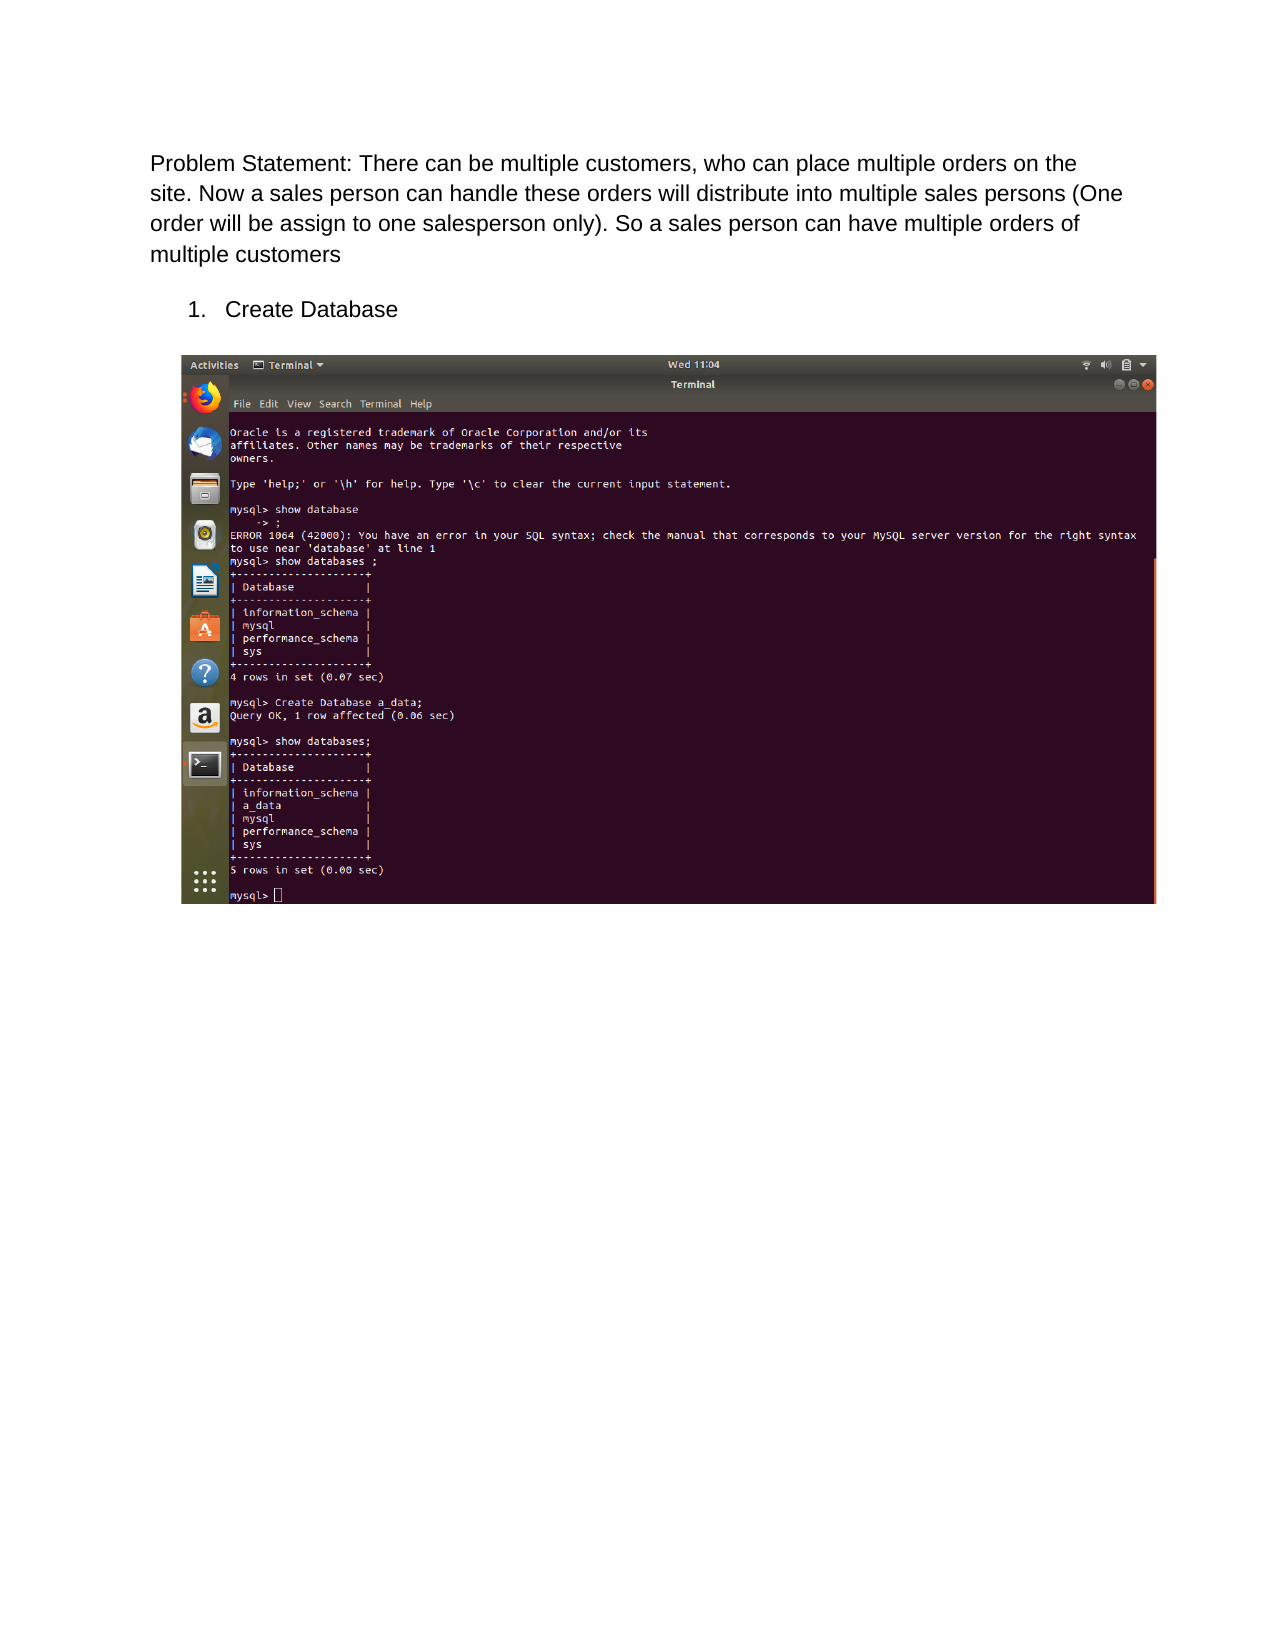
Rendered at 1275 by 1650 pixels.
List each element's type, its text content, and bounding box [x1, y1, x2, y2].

picture [181, 355, 1157, 904]
list Create Database [187, 296, 1125, 322]
text Problem Statement: There can be multiple customers, who can place multiple orders on the site. Now a sales person can handle these orders will distribute into multiple sales persons (One order will be assign to one salesperson only). So a sales person can have multiple orders of multiple customers [150, 150, 1125, 267]
